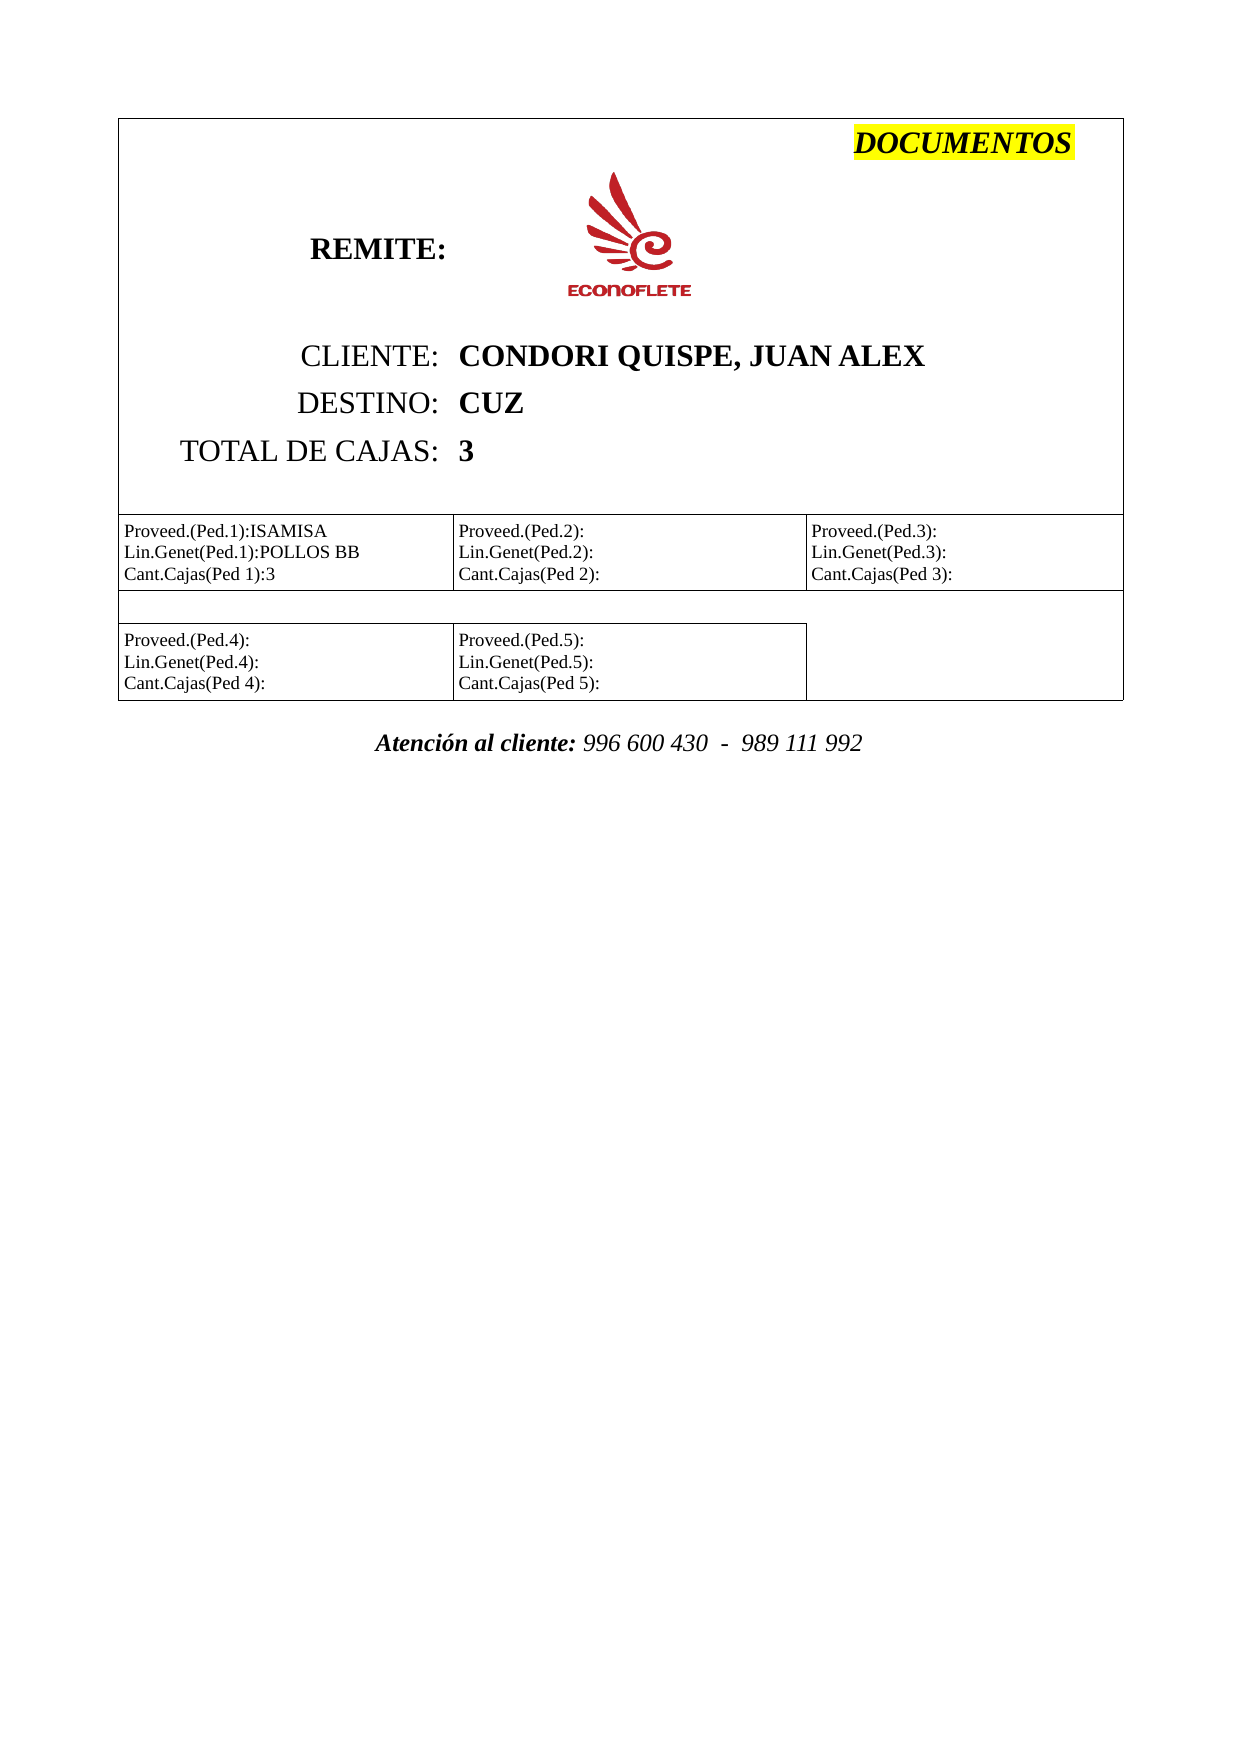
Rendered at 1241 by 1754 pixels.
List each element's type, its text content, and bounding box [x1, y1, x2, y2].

table_cell Proveed.(Ped.2): Lin.Genet(Ped.2): Cant.Cajas(Ped 2): [454, 515, 806, 590]
table_cell Proveed.(Ped.1):ISAMISA Lin.Genet(Ped.1):POLLOS BB Cant.Cajas(Ped 1):3 [119, 515, 453, 590]
table_cell REMITE: [119, 166, 453, 332]
table_cell [806, 591, 1123, 623]
table_cell Proveed.(Ped.4): Lin.Genet(Ped.4): Cant.Cajas(Ped 4): [119, 624, 453, 699]
table_cell [453, 474, 806, 514]
table_header [453, 119, 806, 166]
table_cell 3 [453, 426, 1123, 474]
table_cell CLIENTE: [119, 332, 453, 379]
table_cell Proveed.(Ped.5): Lin.Genet(Ped.5): Cant.Cajas(Ped 5): [454, 624, 806, 699]
table_cell TOTAL DE CAJAS: [119, 426, 453, 474]
table_cell [453, 166, 806, 332]
table_cell [806, 474, 1123, 514]
table_cell DESTINO: [119, 379, 453, 426]
table_cell Proveed.(Ped.3): Lin.Genet(Ped.3): Cant.Cajas(Ped 3): [807, 515, 1123, 590]
table_header [119, 119, 453, 166]
table_cell [119, 474, 453, 514]
table_cell [806, 379, 1123, 426]
table_cell [453, 591, 806, 623]
text Atención al cliente: 996 600 430 - 989 111 992 [118, 728, 1122, 757]
table_cell [806, 166, 1123, 332]
table_cell CUZ [453, 379, 806, 426]
table_header DOCUMENTOS [806, 119, 1123, 166]
table_cell CONDORI QUISPE, JUAN ALEX [453, 332, 1123, 379]
table_cell [807, 623, 1123, 699]
table_cell [119, 591, 453, 623]
picture [552, 171, 707, 297]
